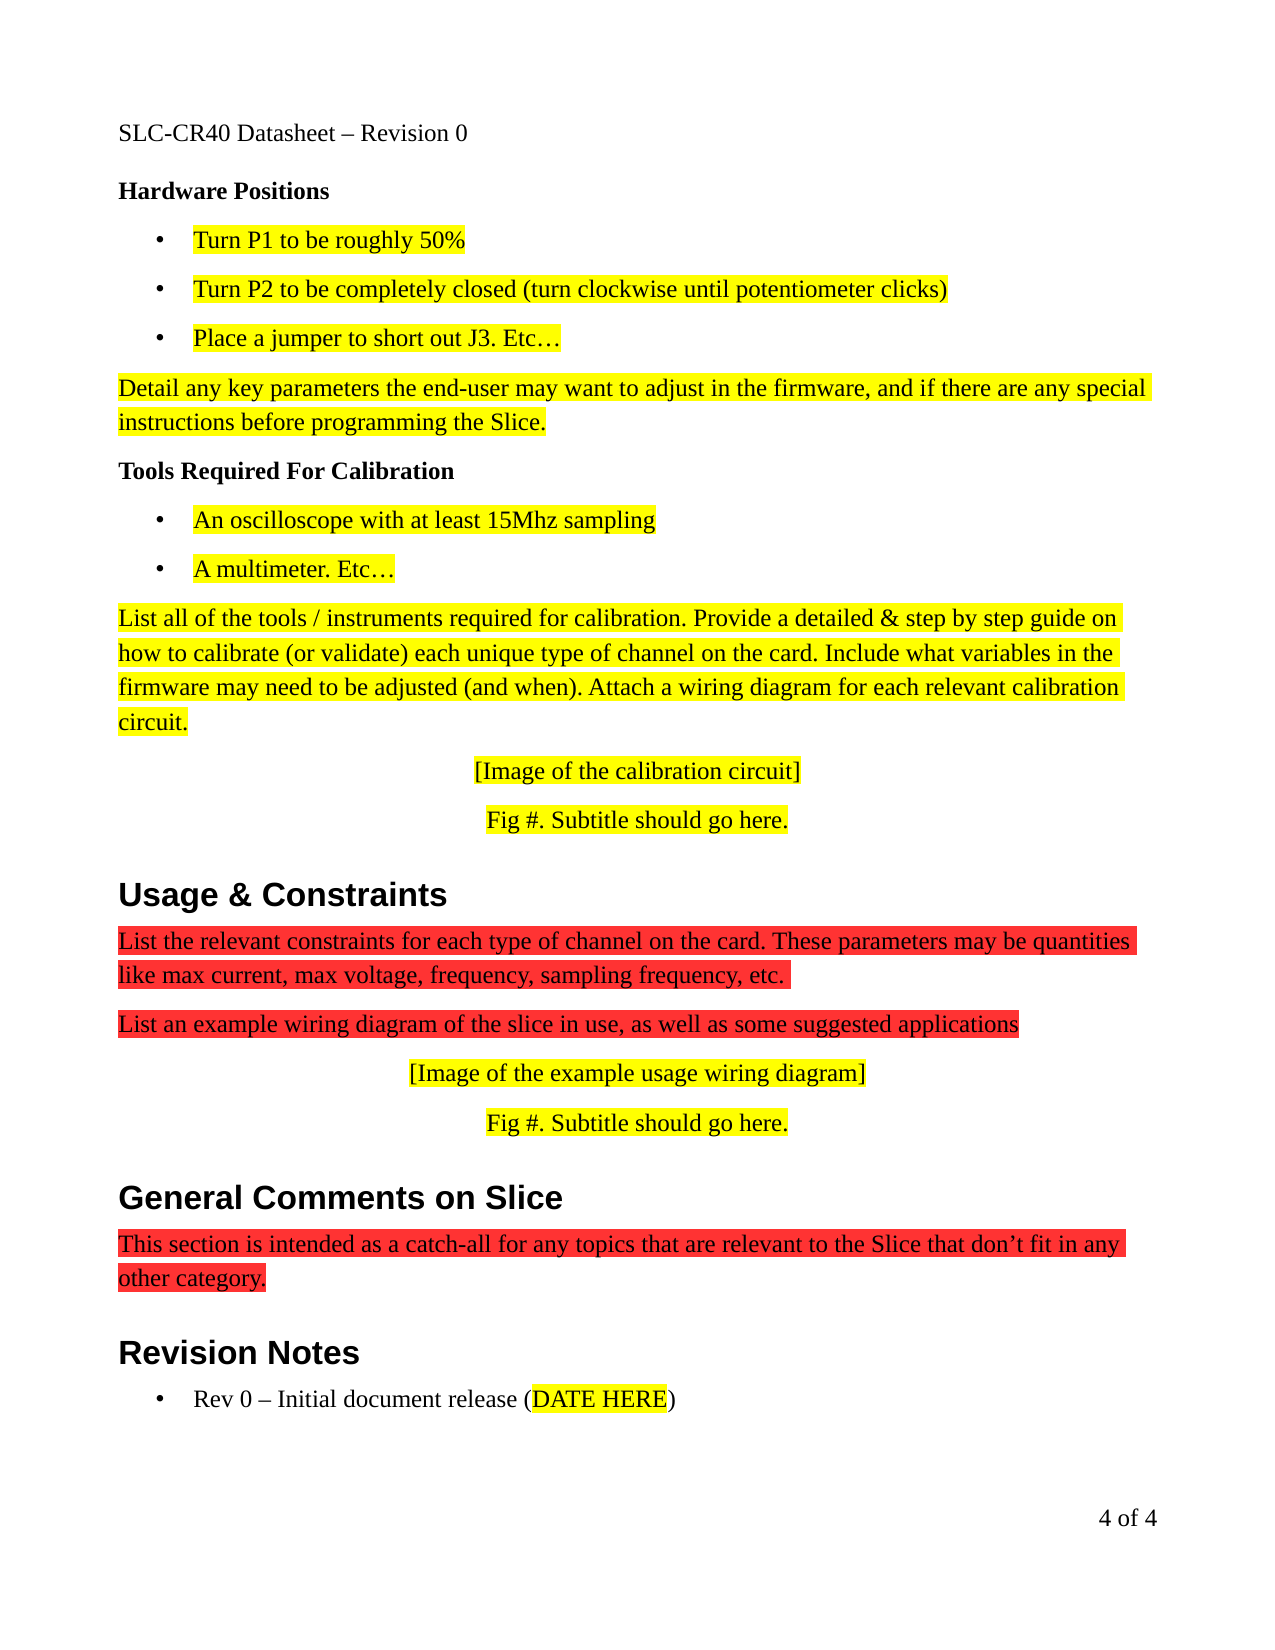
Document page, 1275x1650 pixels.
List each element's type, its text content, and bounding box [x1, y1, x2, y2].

text Fig #. Subtitle should go here. [118, 1108, 1157, 1136]
text [Image of the example usage wiring diagram] [118, 1058, 1157, 1087]
text List all of the tools / instruments required for calibration. Provide a detailed & step by step guide on how to calibrate (or validate) each unique type of channel on the card. Include what variables in the firmware may need to be adjusted (and when). Attach a wiring diagram for each relevant calibration circuit. [118, 603, 1157, 736]
subtitle Usage & Constraints [118, 875, 1157, 913]
list Turn P1 to be roughly 50% [156, 225, 1157, 254]
list An oscilloscope with at least 15Mhz sampling [156, 505, 1157, 534]
text Fig #. Subtitle should go here. [118, 805, 1157, 834]
subtitle Revision Notes [118, 1333, 1157, 1372]
text Detail any key parameters the end-user may want to adjust in the firmware, and if there are any special instructions before programming the Slice. [118, 373, 1157, 436]
subtitle General Comments on Slice [118, 1177, 1157, 1216]
list Turn P2 to be completely closed (turn clockwise until potentiometer clicks) [156, 274, 1157, 303]
list Place a jumper to short out J3. Etc… [156, 323, 1157, 352]
text This section is intended as a catch-all for any topics that are relevant to the Slice that don’t fit in any other category. [118, 1229, 1157, 1292]
text List an example wiring diagram of the slice in use, as well as some suggested applications [118, 1009, 1157, 1038]
text Hardware Positions [118, 176, 1157, 205]
text Tools Required For Calibration [118, 456, 1157, 485]
list Rev 0 – Initial document release (DATE HERE) [156, 1384, 1157, 1413]
text [Image of the calibration circuit] [118, 756, 1157, 784]
list A multimeter. Etc… [156, 554, 1157, 583]
text List the relevant constraints for each type of channel on the card. These parameters may be quantities like max current, max voltage, frequency, sampling frequency, etc. [118, 926, 1157, 989]
